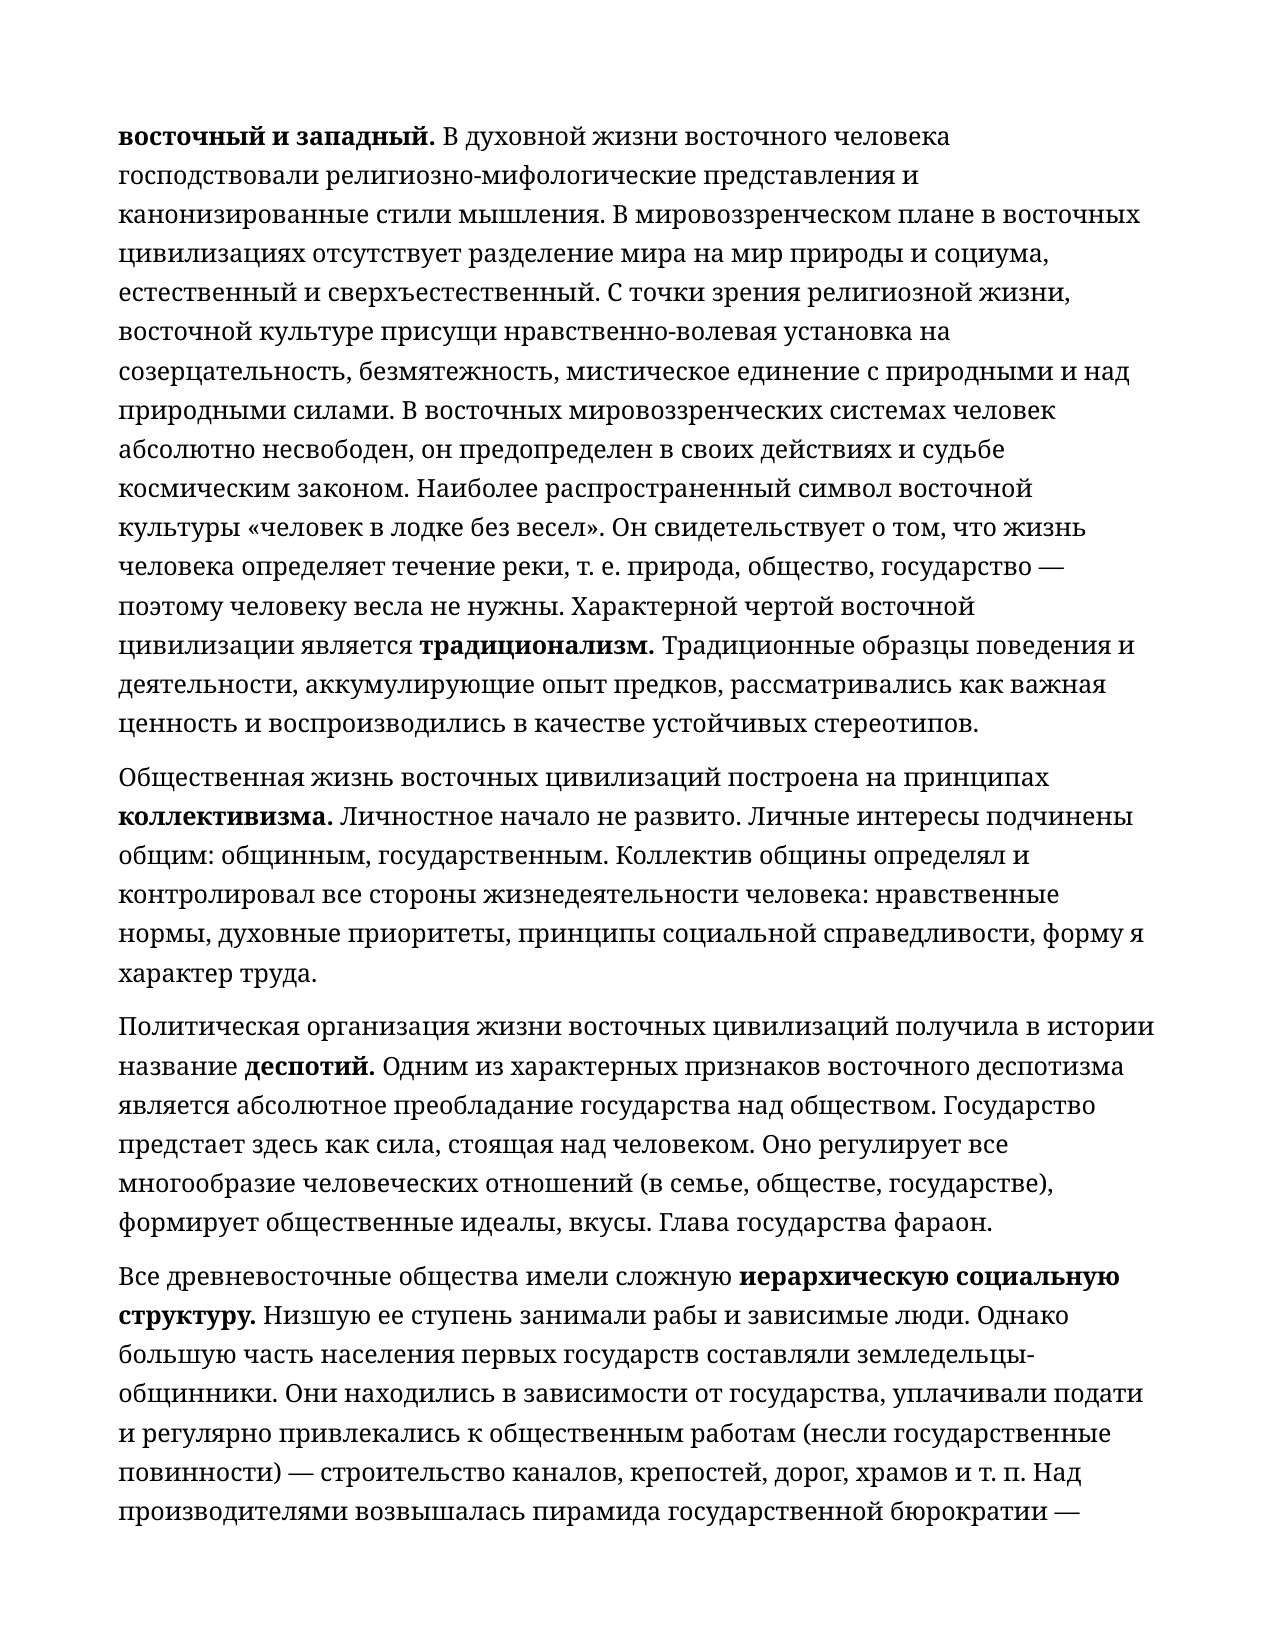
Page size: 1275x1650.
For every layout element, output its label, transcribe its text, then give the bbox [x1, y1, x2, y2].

text Политическая организация жизни восточных цивилизаций получила в истории название деспотий. Одним из характерных признаков восточного деспотизма является абсолютное преобладание государства над обществом. Государство предстает здесь как сила, стоящая над человеком. Оно регулирует все многообразие человеческих отношений (в семье, обществе, государстве), формирует общественные идеалы, вкусы. Глава государства фараон. [118, 1009, 1157, 1239]
text Общественная жизнь восточных цивилизаций построена на принципах коллективизма. Личностное начало не развито. Личные интересы подчинены общим: общинным, государственным. Коллектив общины определял и контролировал все стороны жизнедеятельности человека: нравственные нормы, духовные приоритеты, принципы социальной справедливости, форму я характер труда. [118, 759, 1157, 989]
text Все древневосточные общества имели сложную иерархическую социальную структуру. Низшую ее ступень занимали рабы и зависимые люди. Однако большую часть населения первых государств составляли земледельцы-общинники. Они находились в зависимости от государства, уплачивали подати и регулярно привлекались к общественным работам (несли государственные повинности) — строительство каналов, крепостей, дорог, храмов и т. п. Над производителями возвышалась пирамида государственной бюрократии — [118, 1258, 1157, 1528]
text восточный и западный. В духовной жизни восточного человека господствовали религиозно-мифологические представления и канонизированные стили мышления. В мировоззренческом плане в восточных цивилизациях отсутствует разделение мира на мир природы и социума, естественный и сверхъестественный. С точки зрения религиозной жизни, восточной культуре присущи нравственно-волевая установка на созерцательность, безмятежность, мистическое единение с природными и над природными силами. В восточных мировоззренческих системах человек абсолютно несвободен, он предопределен в своих действиях и судьбе космическим законом. Наиболее распространенный символ восточной культуры «человек в лодке без весел». Он свидетельствует о том, что жизнь человека определяет течение реки, т. е. природа, общество, государство — поэтому человеку весла не нужны. Характерной чертой восточной цивилизации является традиционализм. Традиционные образцы поведения и деятельности, аккумулирующие опыт предков, рассматривались как важная ценность и воспроизводились в качестве устойчивых стереотипов. [118, 118, 1157, 740]
